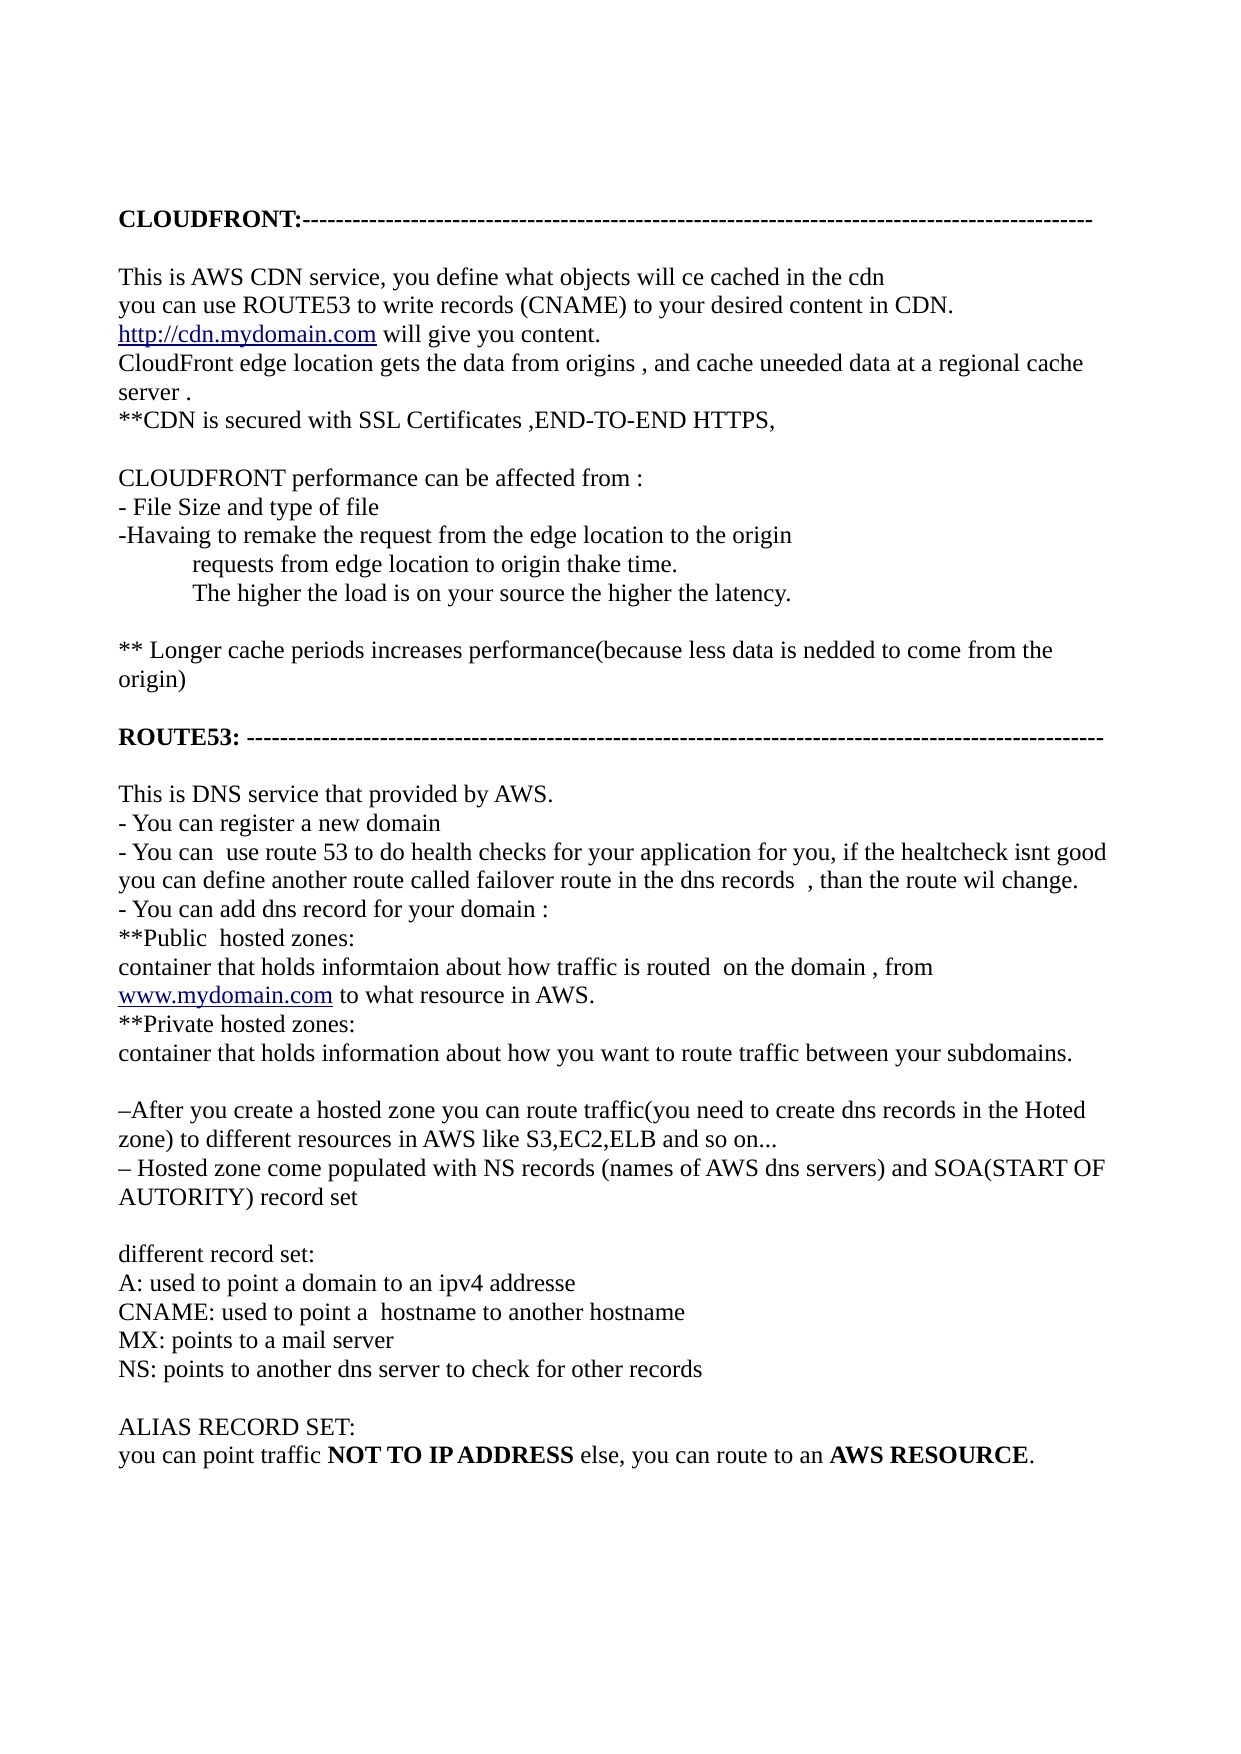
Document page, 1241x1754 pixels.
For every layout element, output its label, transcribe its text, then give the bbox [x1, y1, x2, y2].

text NS: points to another dns server to check for other records [118, 1354, 1122, 1383]
text CLOUDFRONT performance can be affected from : [118, 463, 1122, 492]
text CNAME: used to point a hostname to another hostname [118, 1297, 1122, 1326]
text ROUTE53: ------------------------------------------------------------------------------------------------------- [118, 722, 1122, 751]
text - File Size and type of file [118, 492, 1122, 521]
text - You can register a new domain [118, 808, 1122, 837]
text MX: points to a mail server [118, 1326, 1122, 1354]
text -Havaing to remake the request from the edge location to the origin [118, 521, 1122, 549]
text http://cdn.mydomain.com will give you content. [118, 319, 1122, 348]
text **CDN is secured with SSL Certificates ,END-TO-END HTTPS, [118, 406, 1122, 434]
text container that holds information about how you want to route traffic between your subdomains. [118, 1038, 1122, 1067]
text container that holds informtaion about how traffic is routed on the domain , from www.mydomain.com to what resource in AWS. [118, 952, 1122, 1009]
text – Hosted zone come populated with NS records (names of AWS dns servers) and SOA(START OF AUTORITY) record set [118, 1153, 1122, 1211]
text - You can add dns record for your domain : [118, 894, 1122, 923]
text **Public hosted zones: [118, 923, 1122, 952]
text CLOUDFRONT:----------------------------------------------------------------------------------------------- [118, 204, 1122, 233]
text requests from edge location to origin thake time. [118, 549, 1122, 578]
text ALIAS RECORD SET: [118, 1412, 1122, 1441]
text ** Longer cache periods increases performance(because less data is nedded to come from the origin) [118, 636, 1122, 693]
text –After you create a hosted zone you can route traffic(you need to create dns records in the Hoted zone) to different resources in AWS like S3,EC2,ELB and so on... [118, 1096, 1122, 1153]
text **Private hosted zones: [118, 1009, 1122, 1038]
text you can point traffic NOT TO IP ADDRESS else, you can route to an AWS RESOURCE. [118, 1441, 1122, 1469]
text you can use ROUTE53 to write records (CNAME) to your desired content in CDN. [118, 291, 1122, 319]
text CloudFront edge location gets the data from origins , and cache uneeded data at a regional cache server . [118, 348, 1122, 406]
text This is DNS service that provided by AWS. [118, 779, 1122, 808]
text The higher the load is on your source the higher the latency. [118, 578, 1122, 607]
text A: used to point a domain to an ipv4 addresse [118, 1268, 1122, 1297]
text different record set: [118, 1239, 1122, 1268]
text - You can use route 53 to do health checks for your application for you, if the healtcheck isnt good you can define another route called failover route in the dns records , than the route wil change. [118, 837, 1122, 894]
text This is AWS CDN service, you define what objects will ce cached in the cdn [118, 262, 1122, 291]
